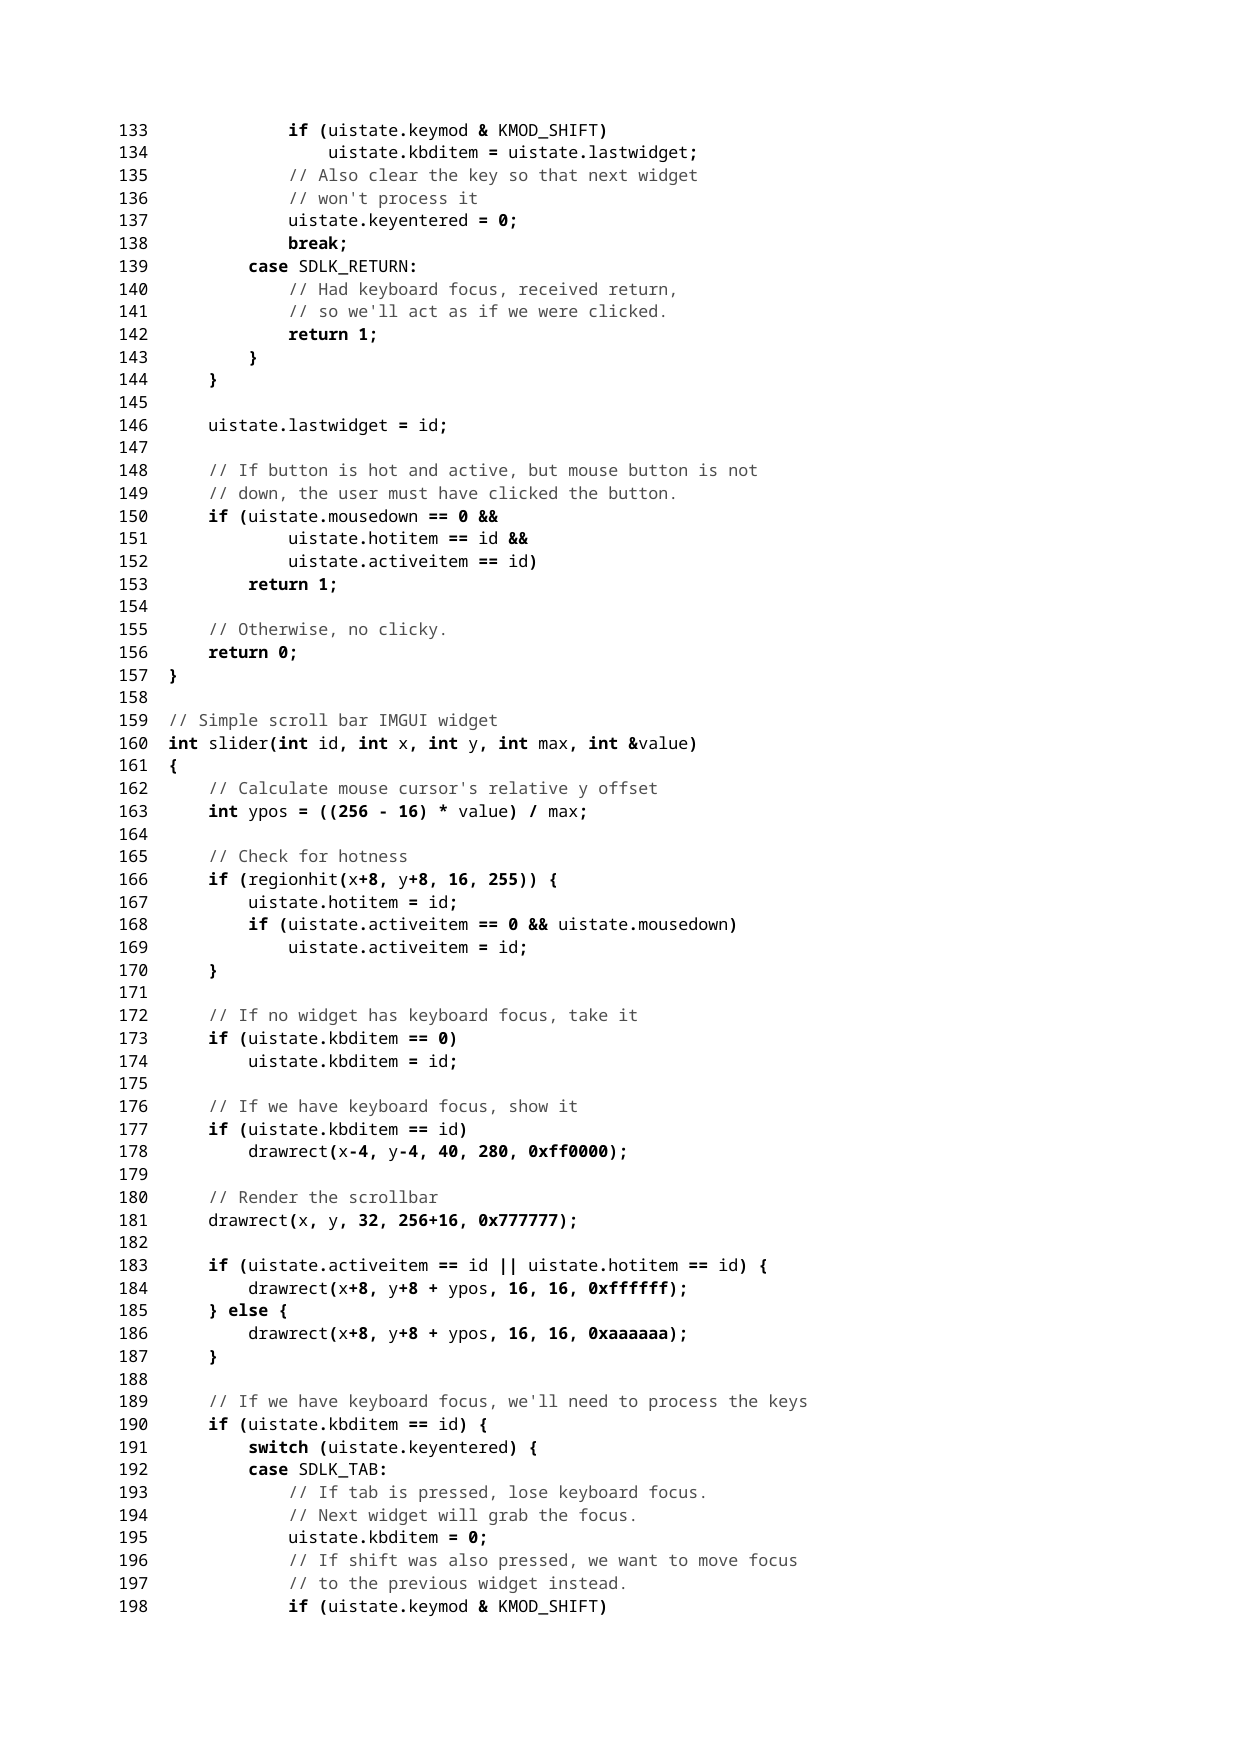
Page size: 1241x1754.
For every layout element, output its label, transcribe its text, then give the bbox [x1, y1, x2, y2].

subtitle 159 // Simple scroll bar IMGUI widget [118, 708, 1122, 731]
subtitle 161 { [118, 754, 1122, 777]
subtitle 180 // Render the scrollbar [118, 1185, 1122, 1208]
subtitle 169 uistate.activeitem = id; [118, 936, 1122, 958]
subtitle 173 if (uistate.kbditem == 0) [118, 1026, 1122, 1049]
subtitle 166 if (regionhit(x+8, y+8, 16, 255)) { [118, 867, 1122, 890]
subtitle 186 drawrect(x+8, y+8 + ypos, 16, 16, 0xaaaaaa); [118, 1322, 1122, 1344]
subtitle 178 drawrect(x-4, y-4, 40, 280, 0xff0000); [118, 1140, 1122, 1163]
subtitle 163 int ypos = ((256 - 16) * value) / max; [118, 799, 1122, 822]
subtitle 185 } else { [118, 1299, 1122, 1322]
subtitle 195 uistate.kbditem = 0; [118, 1526, 1122, 1549]
subtitle 174 uistate.kbditem = id; [118, 1049, 1122, 1072]
subtitle 176 // If we have keyboard focus, show it [118, 1094, 1122, 1117]
subtitle 171 [118, 981, 1122, 1004]
subtitle 168 if (uistate.activeitem == 0 && uistate.mousedown) [118, 913, 1122, 936]
subtitle 151 uistate.hotitem == id && [118, 527, 1122, 549]
subtitle 162 // Calculate mouse cursor's relative y offset [118, 777, 1122, 799]
subtitle 192 case SDLK_TAB: [118, 1458, 1122, 1481]
subtitle 145 [118, 391, 1122, 413]
subtitle 184 drawrect(x+8, y+8 + ypos, 16, 16, 0xffffff); [118, 1276, 1122, 1299]
subtitle 156 return 0; [118, 640, 1122, 663]
subtitle 147 [118, 436, 1122, 459]
subtitle 165 // Check for hotness [118, 845, 1122, 867]
subtitle 134 uistate.kbditem = uistate.lastwidget; [118, 141, 1122, 163]
subtitle 191 switch (uistate.keyentered) { [118, 1435, 1122, 1458]
subtitle 153 return 1; [118, 572, 1122, 595]
subtitle 170 } [118, 958, 1122, 981]
subtitle 148 // If button is hot and active, but mouse button is not [118, 459, 1122, 481]
subtitle 150 if (uistate.mousedown == 0 && [118, 504, 1122, 527]
subtitle 196 // If shift was also pressed, we want to move focus [118, 1549, 1122, 1571]
subtitle 198 if (uistate.keymod & KMOD_SHIFT) [118, 1594, 1122, 1617]
subtitle 154 [118, 595, 1122, 618]
subtitle 177 if (uistate.kbditem == id) [118, 1117, 1122, 1140]
subtitle 167 uistate.hotitem = id; [118, 890, 1122, 913]
subtitle 141 // so we'll act as if we were clicked. [118, 300, 1122, 322]
subtitle 172 // If no widget has keyboard focus, take it [118, 1004, 1122, 1026]
subtitle 179 [118, 1163, 1122, 1185]
subtitle 137 uistate.keyentered = 0; [118, 209, 1122, 232]
subtitle 138 break; [118, 232, 1122, 254]
subtitle 144 } [118, 368, 1122, 391]
subtitle 175 [118, 1072, 1122, 1094]
subtitle 135 // Also clear the key so that next widget [118, 163, 1122, 186]
subtitle 140 // Had keyboard focus, received return, [118, 277, 1122, 300]
subtitle 188 [118, 1367, 1122, 1390]
subtitle 157 } [118, 663, 1122, 686]
subtitle 183 if (uistate.activeitem == id || uistate.hotitem == id) { [118, 1253, 1122, 1276]
subtitle 133 if (uistate.keymod & KMOD_SHIFT) [118, 118, 1122, 141]
subtitle 181 drawrect(x, y, 32, 256+16, 0x777777); [118, 1208, 1122, 1231]
subtitle 194 // Next widget will grab the focus. [118, 1503, 1122, 1526]
subtitle 139 case SDLK_RETURN: [118, 254, 1122, 277]
subtitle 155 // Otherwise, no clicky. [118, 618, 1122, 640]
subtitle 142 return 1; [118, 322, 1122, 345]
subtitle 152 uistate.activeitem == id) [118, 549, 1122, 572]
subtitle 160 int slider(int id, int x, int y, int max, int &value) [118, 731, 1122, 754]
subtitle 197 // to the previous widget instead. [118, 1571, 1122, 1594]
subtitle 187 } [118, 1344, 1122, 1367]
subtitle 190 if (uistate.kbditem == id) { [118, 1412, 1122, 1435]
subtitle 143 } [118, 345, 1122, 368]
subtitle 158 [118, 686, 1122, 708]
subtitle 182 [118, 1231, 1122, 1253]
subtitle 164 [118, 822, 1122, 845]
subtitle 193 // If tab is pressed, lose keyboard focus. [118, 1481, 1122, 1503]
subtitle 189 // If we have keyboard focus, we'll need to process the keys [118, 1390, 1122, 1412]
subtitle 146 uistate.lastwidget = id; [118, 413, 1122, 436]
subtitle 149 // down, the user must have clicked the button. [118, 481, 1122, 504]
subtitle 136 // won't process it [118, 186, 1122, 209]
